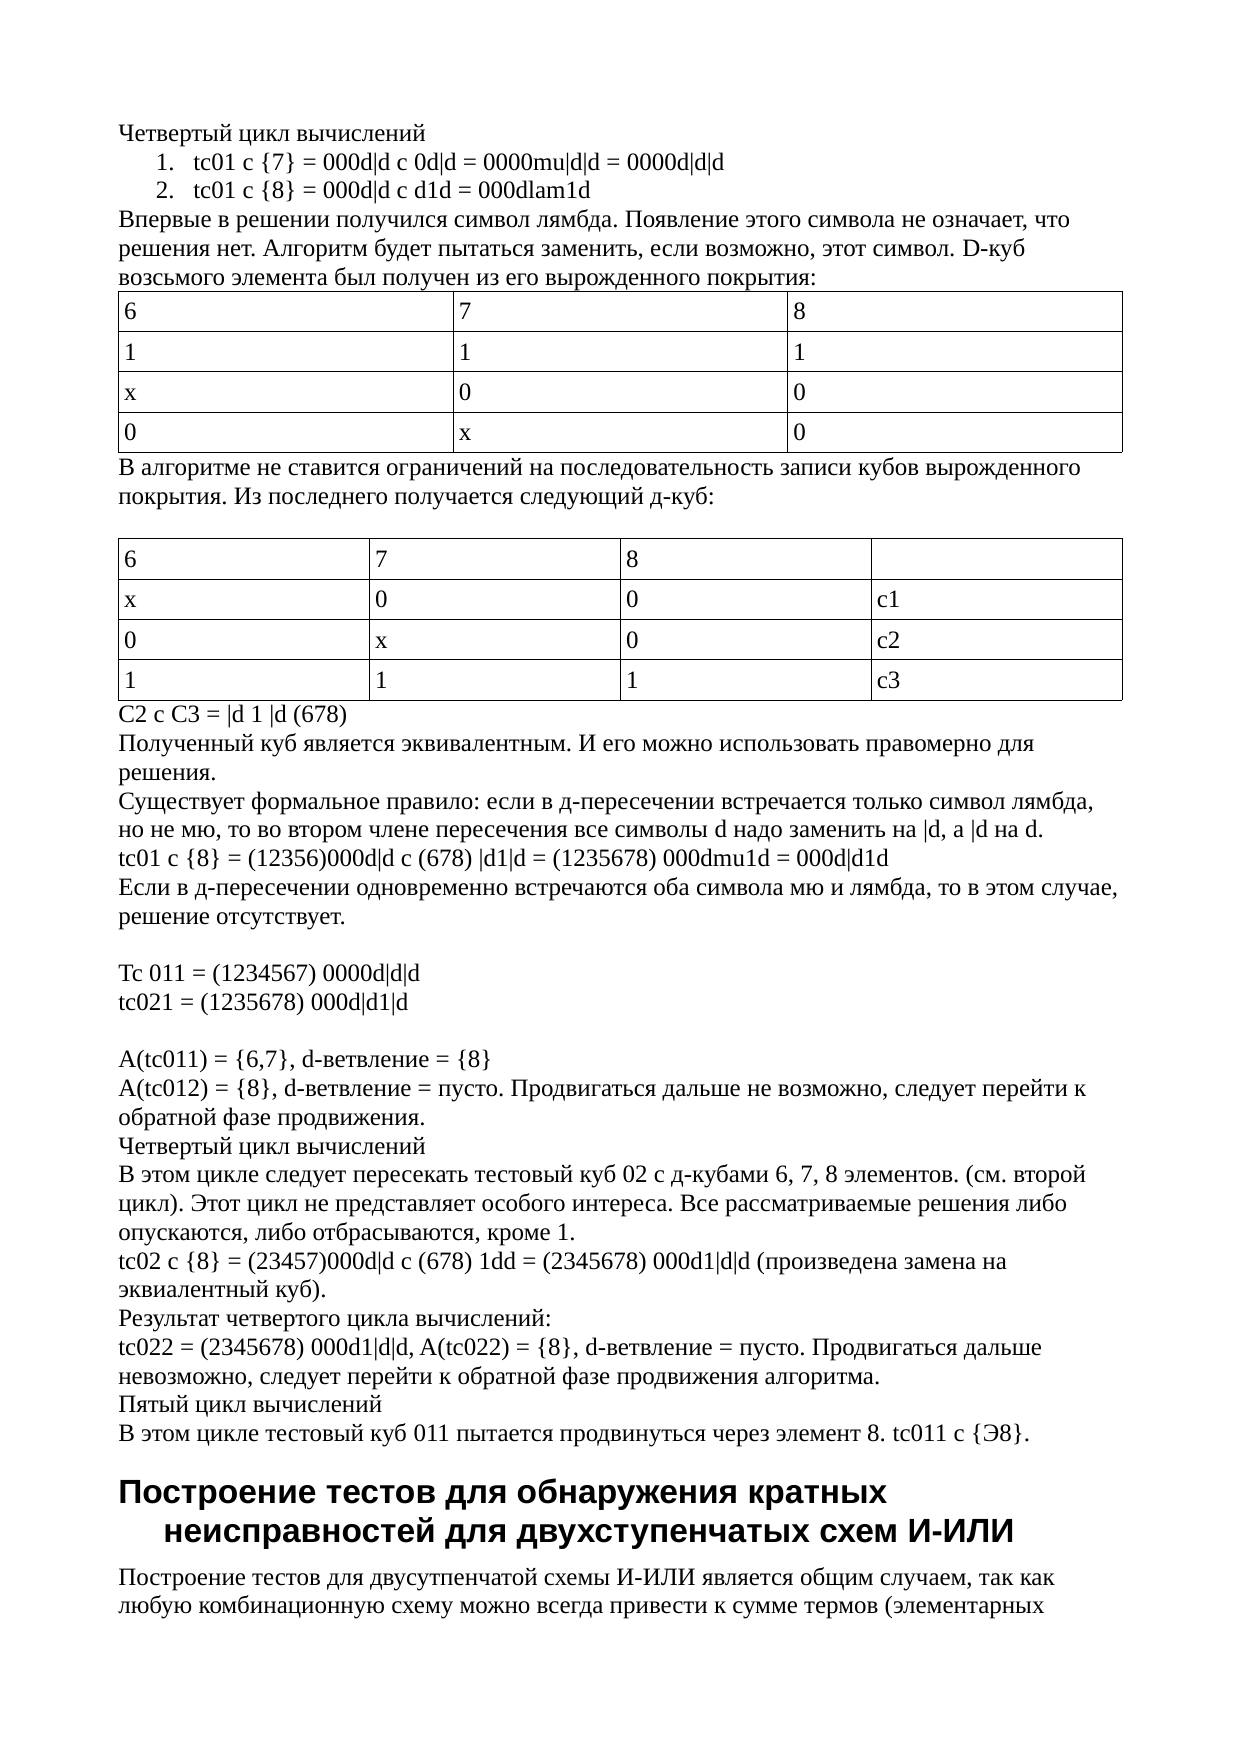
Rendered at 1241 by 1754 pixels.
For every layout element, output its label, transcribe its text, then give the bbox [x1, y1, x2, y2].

table_cell x [119, 372, 453, 412]
text tc01 c {8} = (12356)000d|d c (678) |d1|d = (1235678) 000dmu1d = 000d|d1d [118, 843, 1122, 872]
text Четвертый цикл вычислений [118, 1131, 1122, 1159]
text Результат четвертого цикла вычислений: [118, 1303, 1122, 1332]
table_cell 1 [621, 660, 871, 699]
text В этом цикле тестовый куб 011 пытается продвинуться через элемент 8. tc011 c {Э8}. [118, 1418, 1122, 1447]
text A(tc011) = {6,7}, d-ветвление = {8} [118, 1044, 1122, 1073]
table_cell 0 [621, 620, 871, 659]
text tc022 = (2345678) 000d1|d|d, A(tc022) = {8}, d-ветвление = пусто. Продвигаться дальше невозможно, следует перейти к обратной фазе продвижения алгоритма. [118, 1332, 1122, 1389]
table_cell 0 [370, 580, 620, 619]
table_header 7 [454, 292, 787, 331]
table_cell c3 [872, 660, 1122, 699]
table_cell x [119, 580, 369, 619]
table_cell 1 [454, 332, 787, 371]
table_cell 1 [788, 332, 1122, 371]
text Впервые в решении получился символ лямбда. Появление этого символа не означает, что решения нет. Алгоритм будет пытаться заменить, если возможно, этот символ. D-куб возсьмого элемента был получен из его вырожденного покрытия: [118, 204, 1122, 291]
table_header 8 [621, 539, 871, 578]
list tc01 c {7} = 000d|d c 0d|d = 0000mu|d|d = 0000d|d|d [156, 147, 1122, 176]
text Пятый цикл вычислений [118, 1389, 1122, 1418]
text Существует формальное правило: если в д-пересечении встречается только символ лямбда, но не мю, то во втором члене пересечения все символы d надо заменить на |d, а |d на d. [118, 786, 1122, 843]
table_cell 0 [119, 413, 453, 452]
text В этом цикле следует пересекать тестовый куб 02 с д-кубами 6, 7, 8 элементов. (см. второй цикл). Этот цикл не представляет особого интереса. Все рассматриваемые решения либо опускаются, либо отбрасываются, кроме 1. [118, 1159, 1122, 1246]
table_cell 1 [370, 660, 620, 699]
table_header 7 [370, 539, 620, 578]
table_cell x [454, 413, 787, 452]
text Построение тестов для двусутпенчатой схемы И-ИЛИ является общим случаем, так как любую комбинационную схему можно всегда привести к сумме термов (элементарных [118, 1562, 1122, 1619]
table_cell 0 [788, 413, 1122, 452]
text A(tc012) = {8}, d-ветвление = пусто. Продвигаться дальше не возможно, следует перейти к обратной фазе продвижения. [118, 1073, 1122, 1131]
table_cell 1 [119, 660, 369, 699]
table_header 6 [119, 292, 453, 331]
table_cell 0 [119, 620, 369, 659]
text Tc 011 = (1234567) 0000d|d|d [118, 958, 1122, 987]
table_cell 0 [788, 372, 1122, 412]
table_cell c2 [872, 620, 1122, 659]
table_cell c1 [872, 580, 1122, 619]
list tc01 c {8} = 000d|d c d1d = 000dlam1d [156, 176, 1122, 204]
table_header [872, 539, 1122, 578]
table_cell 0 [621, 580, 871, 619]
subtitle Построение тестов для обнаружения кратных неисправностей для двухступенчатых схем И-ИЛИ [118, 1472, 1122, 1549]
table_cell 1 [119, 332, 453, 371]
text tc021 = (1235678) 000d|d1|d [118, 987, 1122, 1016]
text tc02 c {8} = (23457)000d|d c (678) 1dd = (2345678) 000d1|d|d (произведена замена на эквиалентный куб). [118, 1246, 1122, 1303]
text В алгоритме не ставится ограничений на последовательность записи кубов вырожденного покрытия. Из последнего получается следующий д-куб: [118, 453, 1122, 509]
text Четвертый цикл вычислений [118, 118, 1122, 147]
table_header 6 [119, 539, 369, 578]
table_cell 0 [454, 372, 787, 412]
text Если в д-пересечении одновременно встречаются оба символа мю и лямбда, то в этом случае, решение отсутствует. [118, 872, 1122, 929]
table_header 8 [788, 292, 1122, 331]
text Полученный куб является эквивалентным. И его можно использовать правомерно для решения. [118, 728, 1122, 786]
text C2 c C3 = |d 1 |d (678) [118, 701, 1122, 728]
table_cell x [370, 620, 620, 659]
